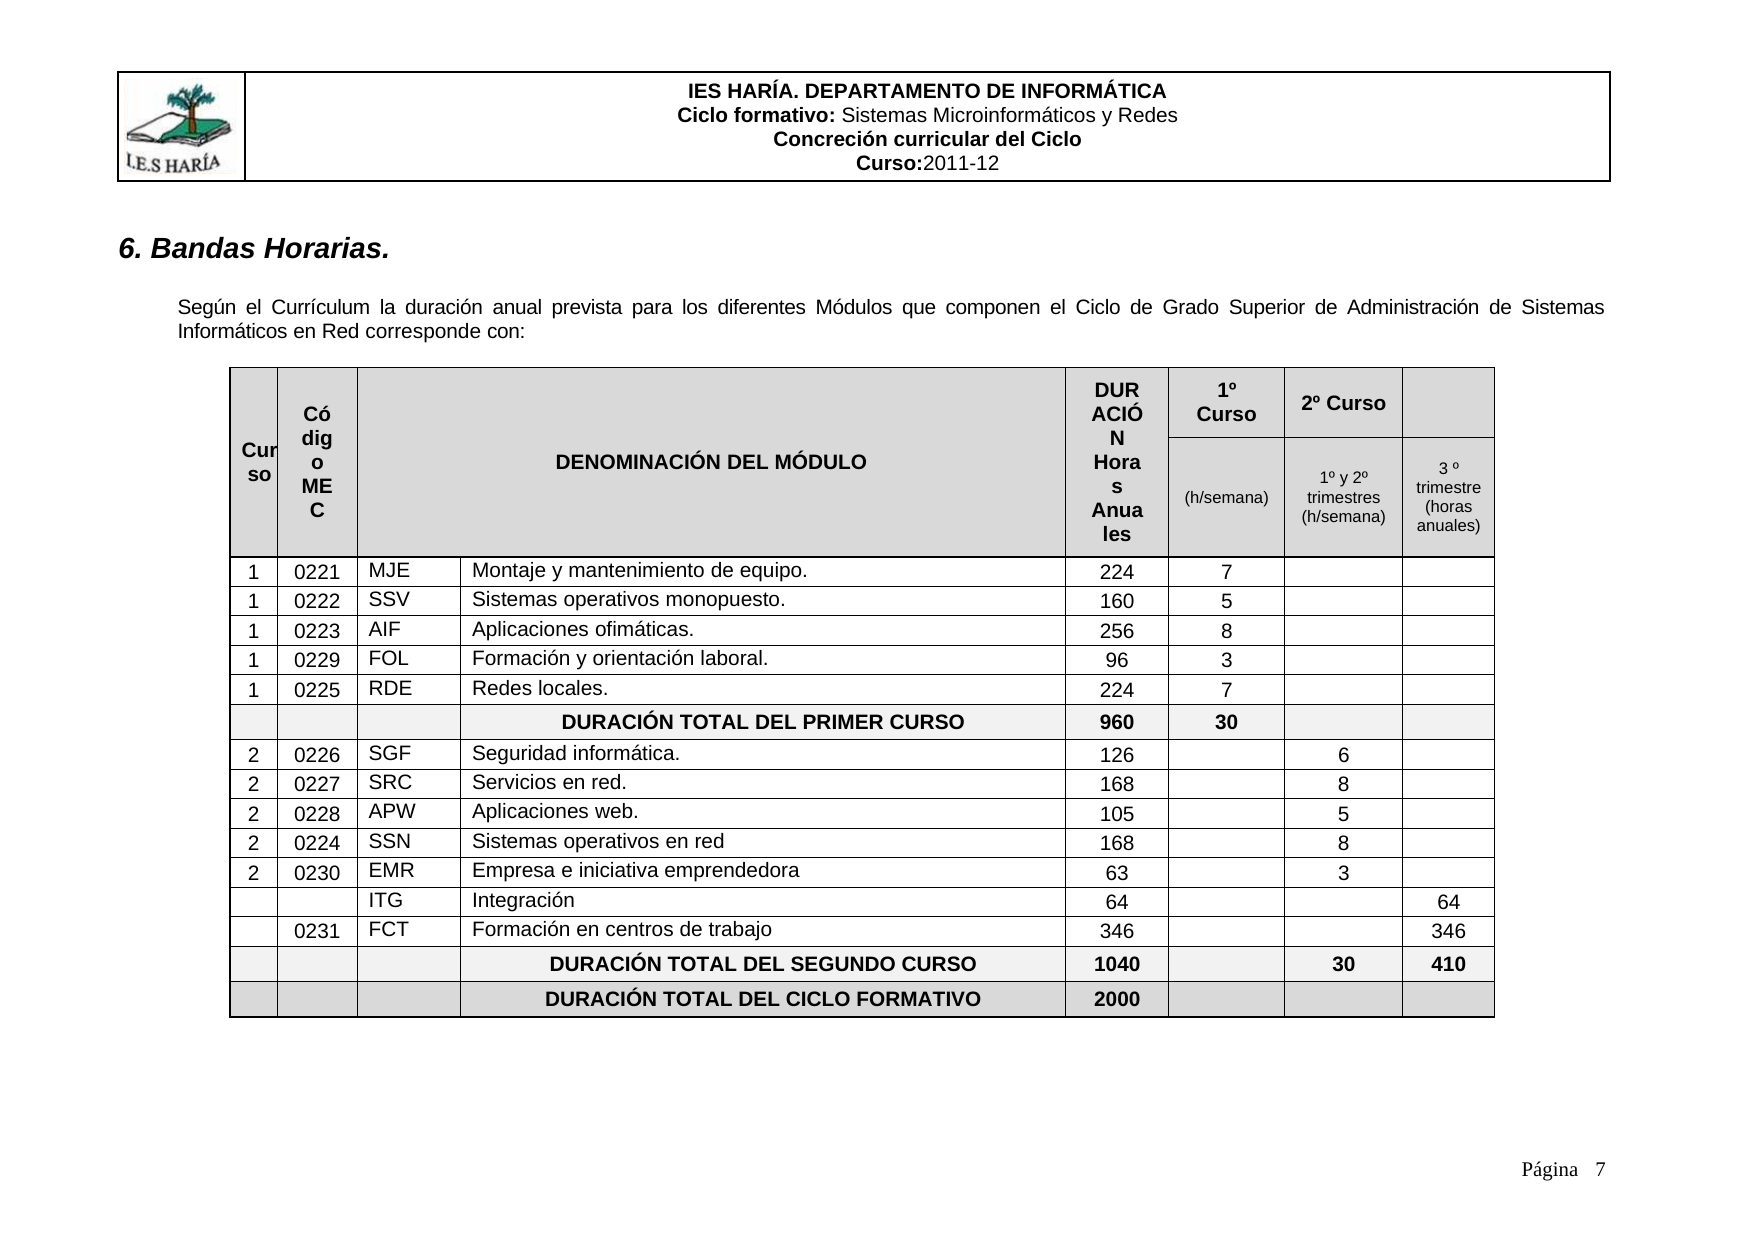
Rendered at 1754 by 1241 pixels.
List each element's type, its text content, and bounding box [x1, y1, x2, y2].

table_cell [278, 888, 357, 916]
table_cell 30 [1169, 705, 1284, 739]
table_cell 346 [1066, 917, 1168, 946]
table_cell 410 [1403, 947, 1494, 981]
table_cell 0227 [278, 770, 357, 798]
table_cell DURACIÓN TOTAL DEL PRIMER CURSO [461, 705, 1065, 739]
table_cell Sistemas operativos en red [461, 829, 1065, 857]
table_cell 1 [231, 646, 277, 674]
table_cell 224 [1066, 675, 1168, 704]
text Según el Currículum la duración anual prevista para los diferentes Módulos que componen el Ciclo de Grado Superior de Administración de Sistemas Informáticos en Red corresponde con: [177, 295, 1606, 343]
table_cell 1 [231, 558, 277, 586]
table_cell 0229 [278, 646, 357, 674]
table_cell 0228 [278, 799, 357, 828]
table_header Código MEC [278, 368, 357, 556]
table_cell 7 [1169, 675, 1284, 704]
table_cell 3 [1285, 858, 1402, 887]
table_cell 168 [1066, 770, 1168, 798]
table_cell 1040 [1066, 947, 1168, 981]
table_cell [1169, 947, 1284, 981]
table_cell 0231 [278, 917, 357, 946]
table_cell 346 [1403, 917, 1494, 946]
table_cell 2 [231, 799, 277, 828]
table_header 2º Curso [1285, 368, 1402, 437]
table_cell [1403, 616, 1494, 645]
table_header DURACIÓN Horas Anuales [1066, 368, 1168, 556]
table_cell 168 [1066, 829, 1168, 857]
table_cell [1169, 829, 1284, 857]
table_cell Aplicaciones ofimáticas. [461, 616, 1065, 645]
table_cell [1169, 770, 1284, 798]
table_cell 3 º trimestre (horas anuales) [1403, 438, 1494, 556]
table_cell [1169, 917, 1284, 946]
table_cell 0224 [278, 829, 357, 857]
table_cell 256 [1066, 616, 1168, 645]
table_cell FOL [358, 646, 460, 674]
table_cell Redes locales. [461, 675, 1065, 704]
table_cell 2 [231, 829, 277, 857]
table_cell [278, 982, 357, 1016]
table_cell [1403, 799, 1494, 828]
table_cell Sistemas operativos monopuesto. [461, 587, 1065, 615]
table_cell 8 [1169, 616, 1284, 645]
table_cell APW [358, 799, 460, 828]
table_cell Formación en centros de trabajo [461, 917, 1065, 946]
table_cell AIF [358, 616, 460, 645]
table_cell [1285, 982, 1402, 1016]
table_cell [358, 982, 460, 1016]
subtitle 6. Bandas Horarias. [118, 231, 1606, 265]
table_cell 0223 [278, 616, 357, 645]
table_cell [1169, 740, 1284, 769]
table_cell Formación y orientación laboral. [461, 646, 1065, 674]
table_cell [1169, 858, 1284, 887]
table_cell Integración [461, 888, 1065, 916]
table_cell (h/semana) [1169, 438, 1284, 556]
table_cell [231, 888, 277, 916]
table_cell [1285, 917, 1402, 946]
table_cell 63 [1066, 858, 1168, 887]
table_cell [1403, 740, 1494, 769]
table_cell [231, 947, 277, 981]
table_cell [1285, 705, 1402, 739]
table_cell 7 [1169, 558, 1284, 586]
table_cell [1285, 558, 1402, 586]
table_cell 0226 [278, 740, 357, 769]
table_cell 6 [1285, 740, 1402, 769]
table_cell 160 [1066, 587, 1168, 615]
table_cell DURACIÓN TOTAL DEL SEGUNDO CURSO [461, 947, 1065, 981]
table_cell SRC [358, 770, 460, 798]
table_cell 1 [231, 587, 277, 615]
table_cell EMR [358, 858, 460, 887]
table_cell ITG [358, 888, 460, 916]
table_cell [358, 947, 460, 981]
table_cell FCT [358, 917, 460, 946]
table_cell [1403, 858, 1494, 887]
table_cell Seguridad informática. [461, 740, 1065, 769]
table_cell [358, 705, 460, 739]
table_cell SGF [358, 740, 460, 769]
table_cell [1285, 616, 1402, 645]
table_cell [231, 705, 277, 739]
table_cell 1º y 2º trimestres (h/semana) [1285, 438, 1402, 556]
picture [123, 78, 237, 174]
table_cell [278, 947, 357, 981]
table_cell 8 [1285, 770, 1402, 798]
table_cell 64 [1066, 888, 1168, 916]
table_cell [1403, 982, 1494, 1016]
table_cell [1285, 646, 1402, 674]
table_cell 8 [1285, 829, 1402, 857]
table_cell 64 [1403, 888, 1494, 916]
table_cell [1403, 558, 1494, 586]
table_cell 224 [1066, 558, 1168, 586]
table_cell 2000 [1066, 982, 1168, 1016]
table_cell 1 [231, 616, 277, 645]
table_cell [1403, 770, 1494, 798]
table_cell [1169, 799, 1284, 828]
table_cell 30 [1285, 947, 1402, 981]
table_cell [1285, 888, 1402, 916]
table_cell [1169, 982, 1284, 1016]
table_cell 960 [1066, 705, 1168, 739]
table_cell 2 [231, 770, 277, 798]
table_cell [231, 917, 277, 946]
table_cell 0230 [278, 858, 357, 887]
table_cell 96 [1066, 646, 1168, 674]
table_cell [1403, 705, 1494, 739]
table_cell MJE [358, 558, 460, 586]
table_cell [231, 982, 277, 1016]
table_cell [1403, 646, 1494, 674]
table_header [1403, 368, 1494, 437]
table_cell 5 [1169, 587, 1284, 615]
table_cell SSN [358, 829, 460, 857]
table_cell [1285, 675, 1402, 704]
table_cell 2 [231, 858, 277, 887]
table_cell SSV [358, 587, 460, 615]
table_cell 105 [1066, 799, 1168, 828]
table_cell 0222 [278, 587, 357, 615]
table_cell 2 [231, 740, 277, 769]
table_cell Aplicaciones web. [461, 799, 1065, 828]
table_header DENOMINACIÓN DEL MÓDULO [358, 368, 1065, 556]
table_cell [1403, 675, 1494, 704]
table_cell [1403, 829, 1494, 857]
table_cell 5 [1285, 799, 1402, 828]
table_cell [278, 705, 357, 739]
table_cell [1403, 587, 1494, 615]
table_cell 1 [231, 675, 277, 704]
table_cell 3 [1169, 646, 1284, 674]
table_cell [1169, 888, 1284, 916]
table_cell RDE [358, 675, 460, 704]
table_header 1º Curso [1169, 368, 1284, 437]
table_cell [1285, 587, 1402, 615]
table_cell Montaje y mantenimiento de equipo. [461, 558, 1065, 586]
table_cell 126 [1066, 740, 1168, 769]
table_cell Empresa e iniciativa emprendedora [461, 858, 1065, 887]
table_cell DURACIÓN TOTAL DEL CICLO FORMATIVO [461, 982, 1065, 1016]
table_cell 0221 [278, 558, 357, 586]
table_cell 0225 [278, 675, 357, 704]
table_cell Servicios en red. [461, 770, 1065, 798]
table_header Curso [231, 368, 277, 556]
